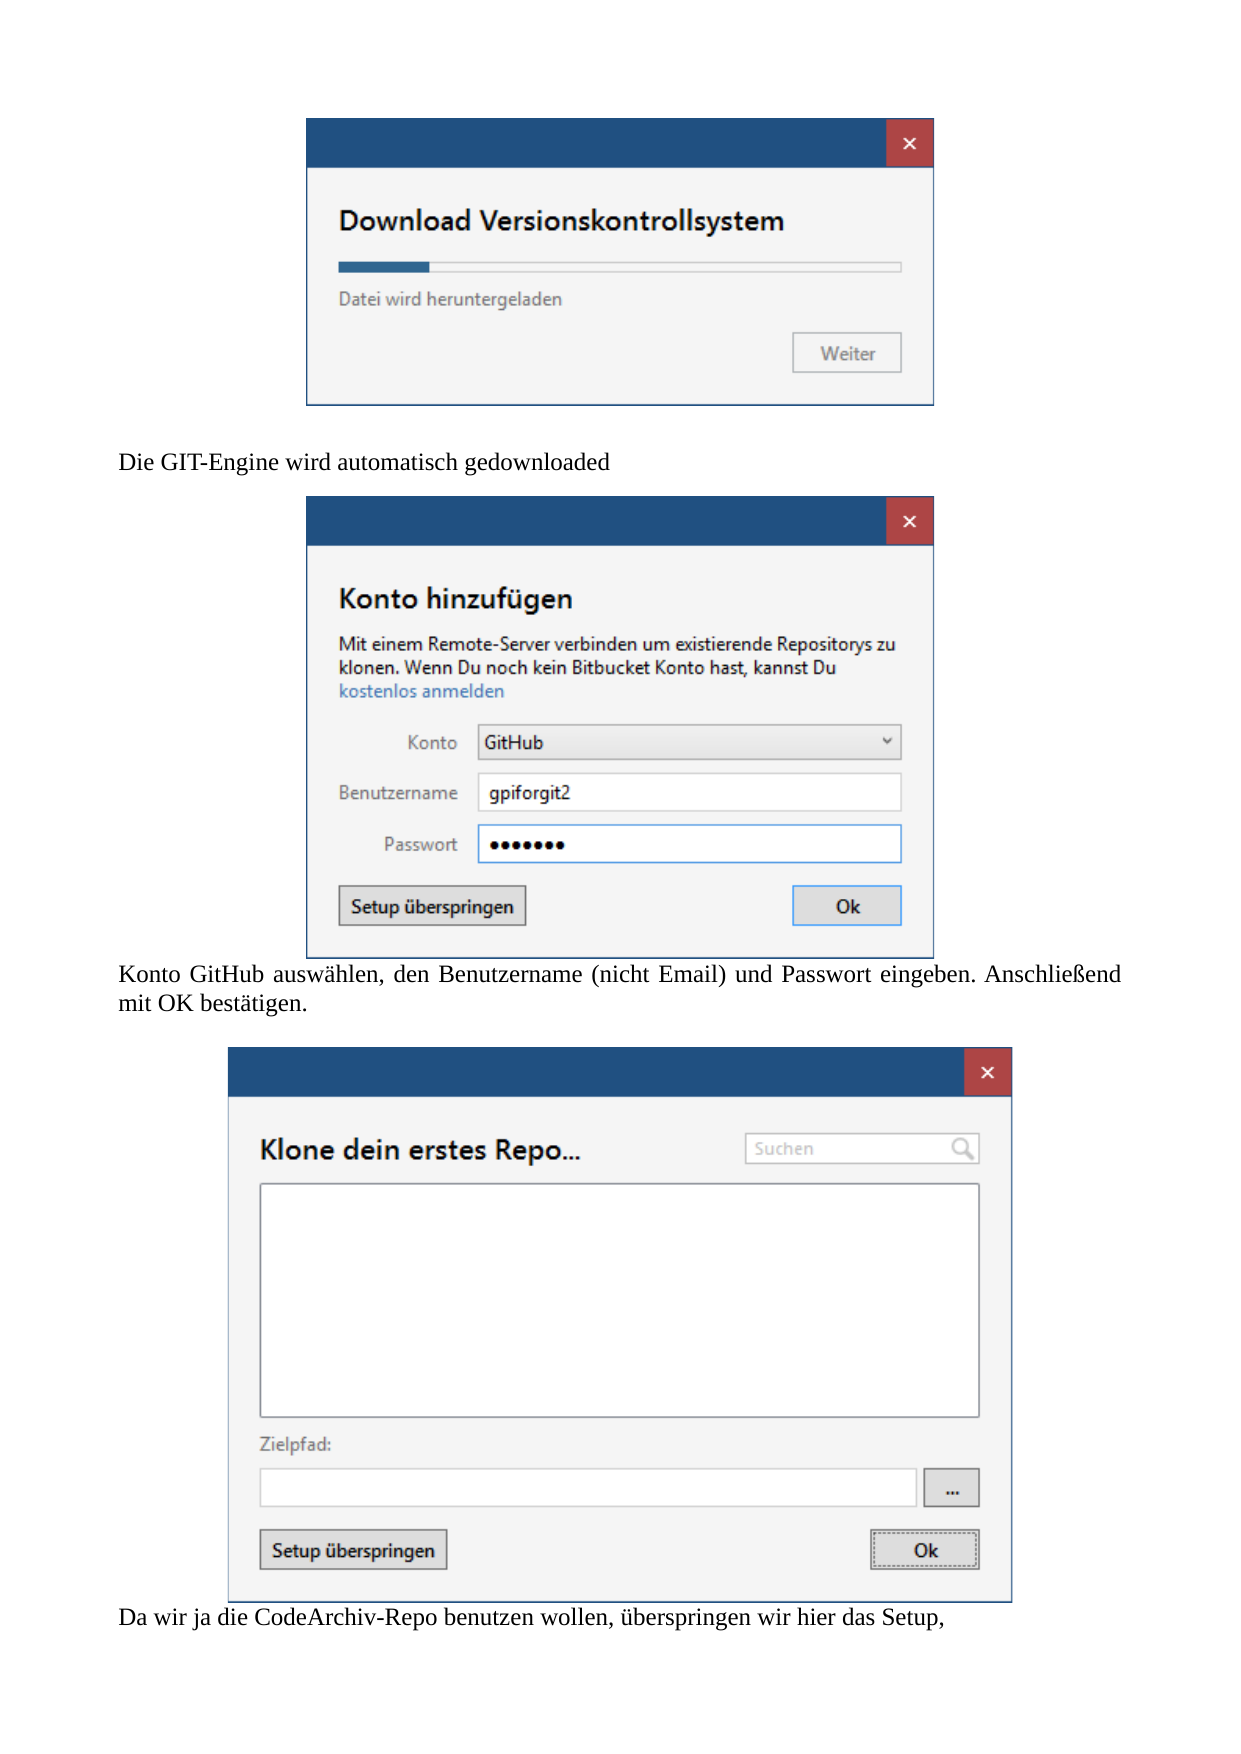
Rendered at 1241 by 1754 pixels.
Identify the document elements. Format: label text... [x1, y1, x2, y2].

picture [306, 118, 935, 406]
text Die GIT-Engine wird automatisch gedownloaded [118, 447, 1122, 476]
text Da wir ja die CodeArchiv-Repo benutzen wollen, überspringen wir hier das Setup, [118, 1029, 1122, 1631]
text Konto GitHub auswählen, den Benutzername (nicht Email) und Passwort eingeben. Anschließend mit OK bestätigen. [118, 488, 1122, 1017]
picture [306, 496, 935, 959]
picture [227, 1047, 1013, 1603]
